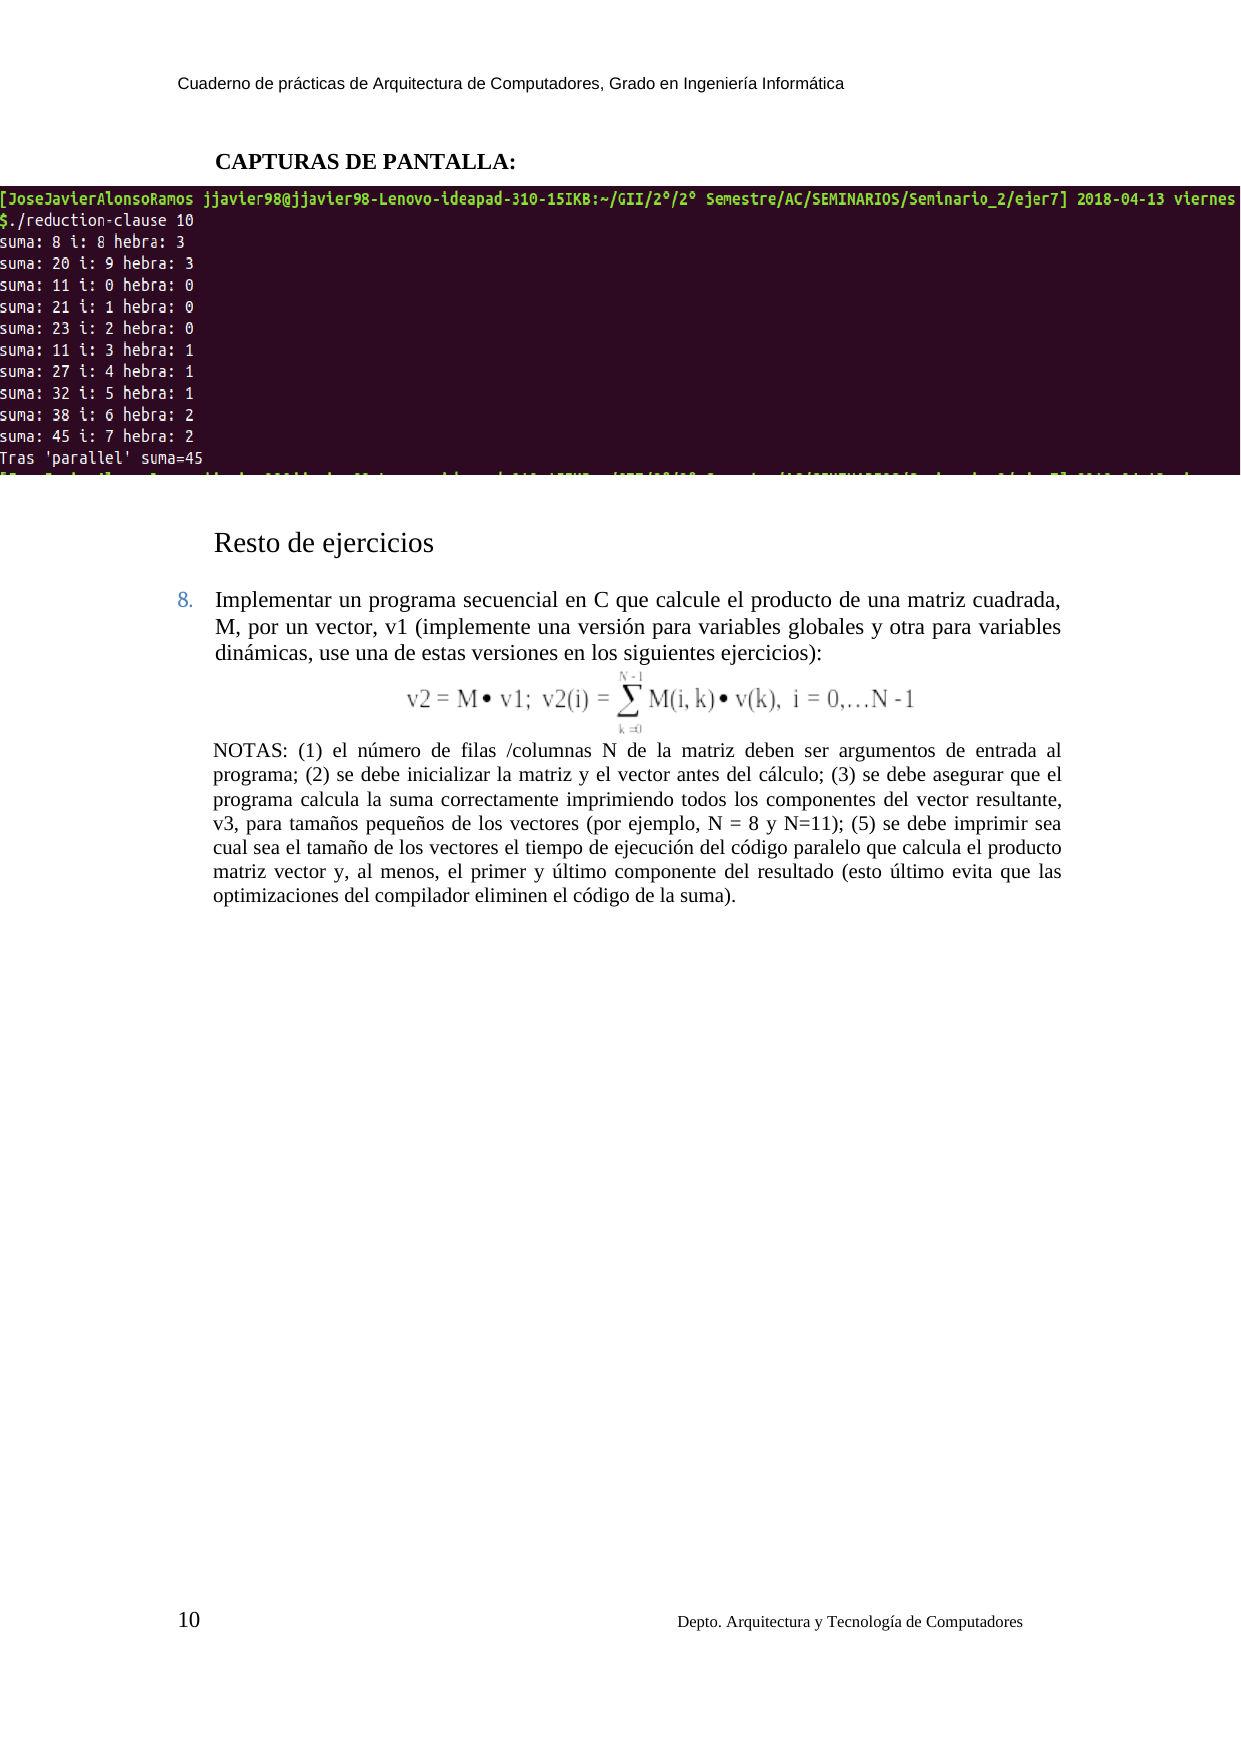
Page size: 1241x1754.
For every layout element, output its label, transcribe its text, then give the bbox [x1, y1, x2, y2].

text CAPTURAS DE PANTALLA: [215, 148, 1063, 174]
picture [0, 186, 1241, 475]
text NOTAS: (1) el número de filas /columnas N de la matriz deben ser argumentos de entrada al programa; (2) se debe inicializar la matriz y el vector antes del cálculo; (3) se debe asegurar que el programa calcula la suma correctamente imprimiendo todos los componentes del vector resultante, v3, para tamaños pequeños de los vectores (por ejemplo, N = 8 y N=11); (5) se debe imprimir sea cual sea el tamaño de los vectores el tiempo de ejecución del código paralelo que calcula el producto matriz vector y, al menos, el primer y último componente del resultado (esto último evita que las optimizaciones del compilador eliminen el código de la suma). [213, 738, 1063, 907]
subtitle Resto de ejercicios [177, 526, 1063, 559]
list Implementar un programa secuencial en C que calcule el producto de una matriz cuadrada, M, por un vector, v1 (implemente una versión para variables globales y otra para variables dinámicas, use una de estas versiones en los siguientes ejercicios): [177, 586, 1063, 666]
